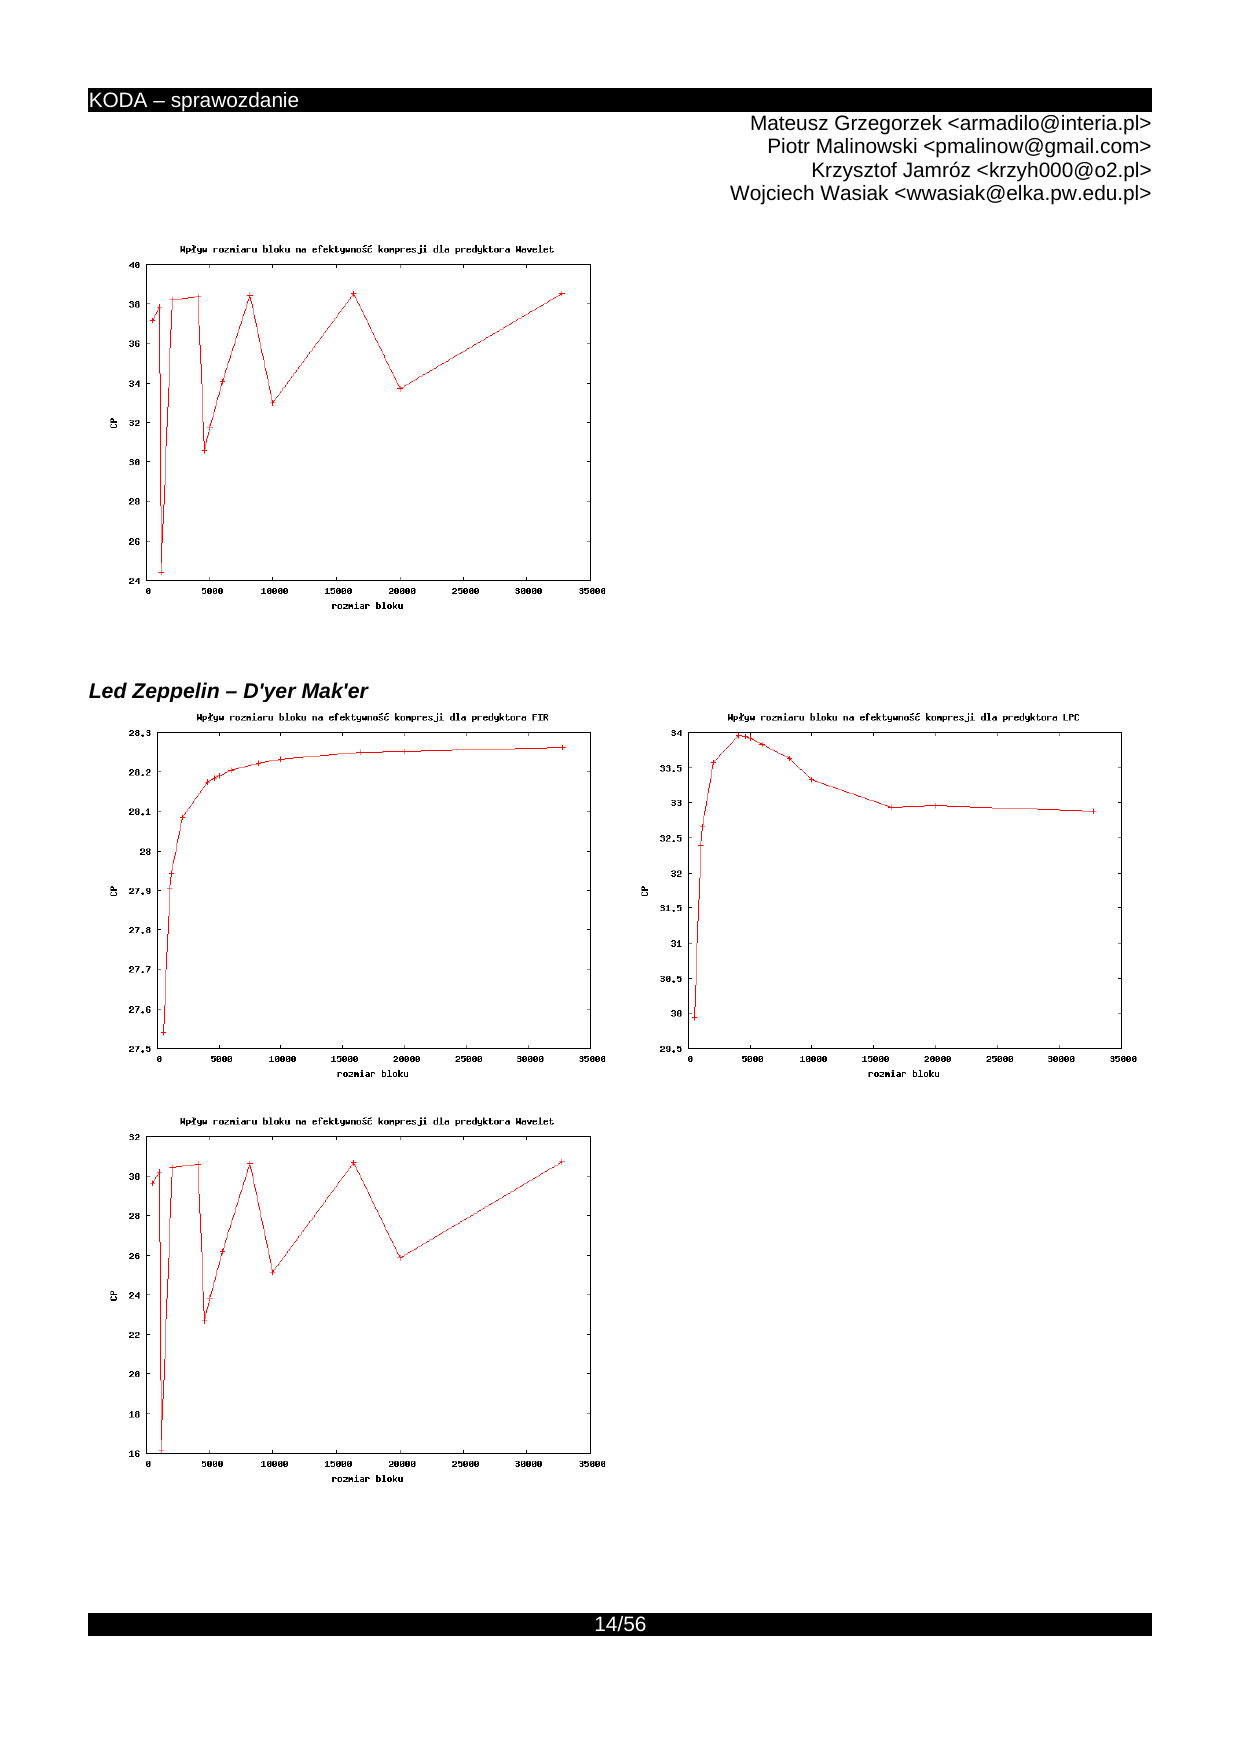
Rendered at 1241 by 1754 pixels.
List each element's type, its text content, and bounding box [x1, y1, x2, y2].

subtitle Led Zeppelin – D'yer Mak'er [88, 679, 1152, 703]
picture [103, 234, 606, 611]
table_cell [89, 234, 620, 638]
table_cell [620, 1107, 1152, 1511]
table_cell [89, 1107, 620, 1511]
picture [103, 702, 606, 1079]
picture [635, 702, 1137, 1079]
table_cell [620, 234, 1152, 638]
picture [103, 1107, 606, 1484]
table_header [620, 703, 1152, 1107]
table_header [89, 703, 620, 1107]
